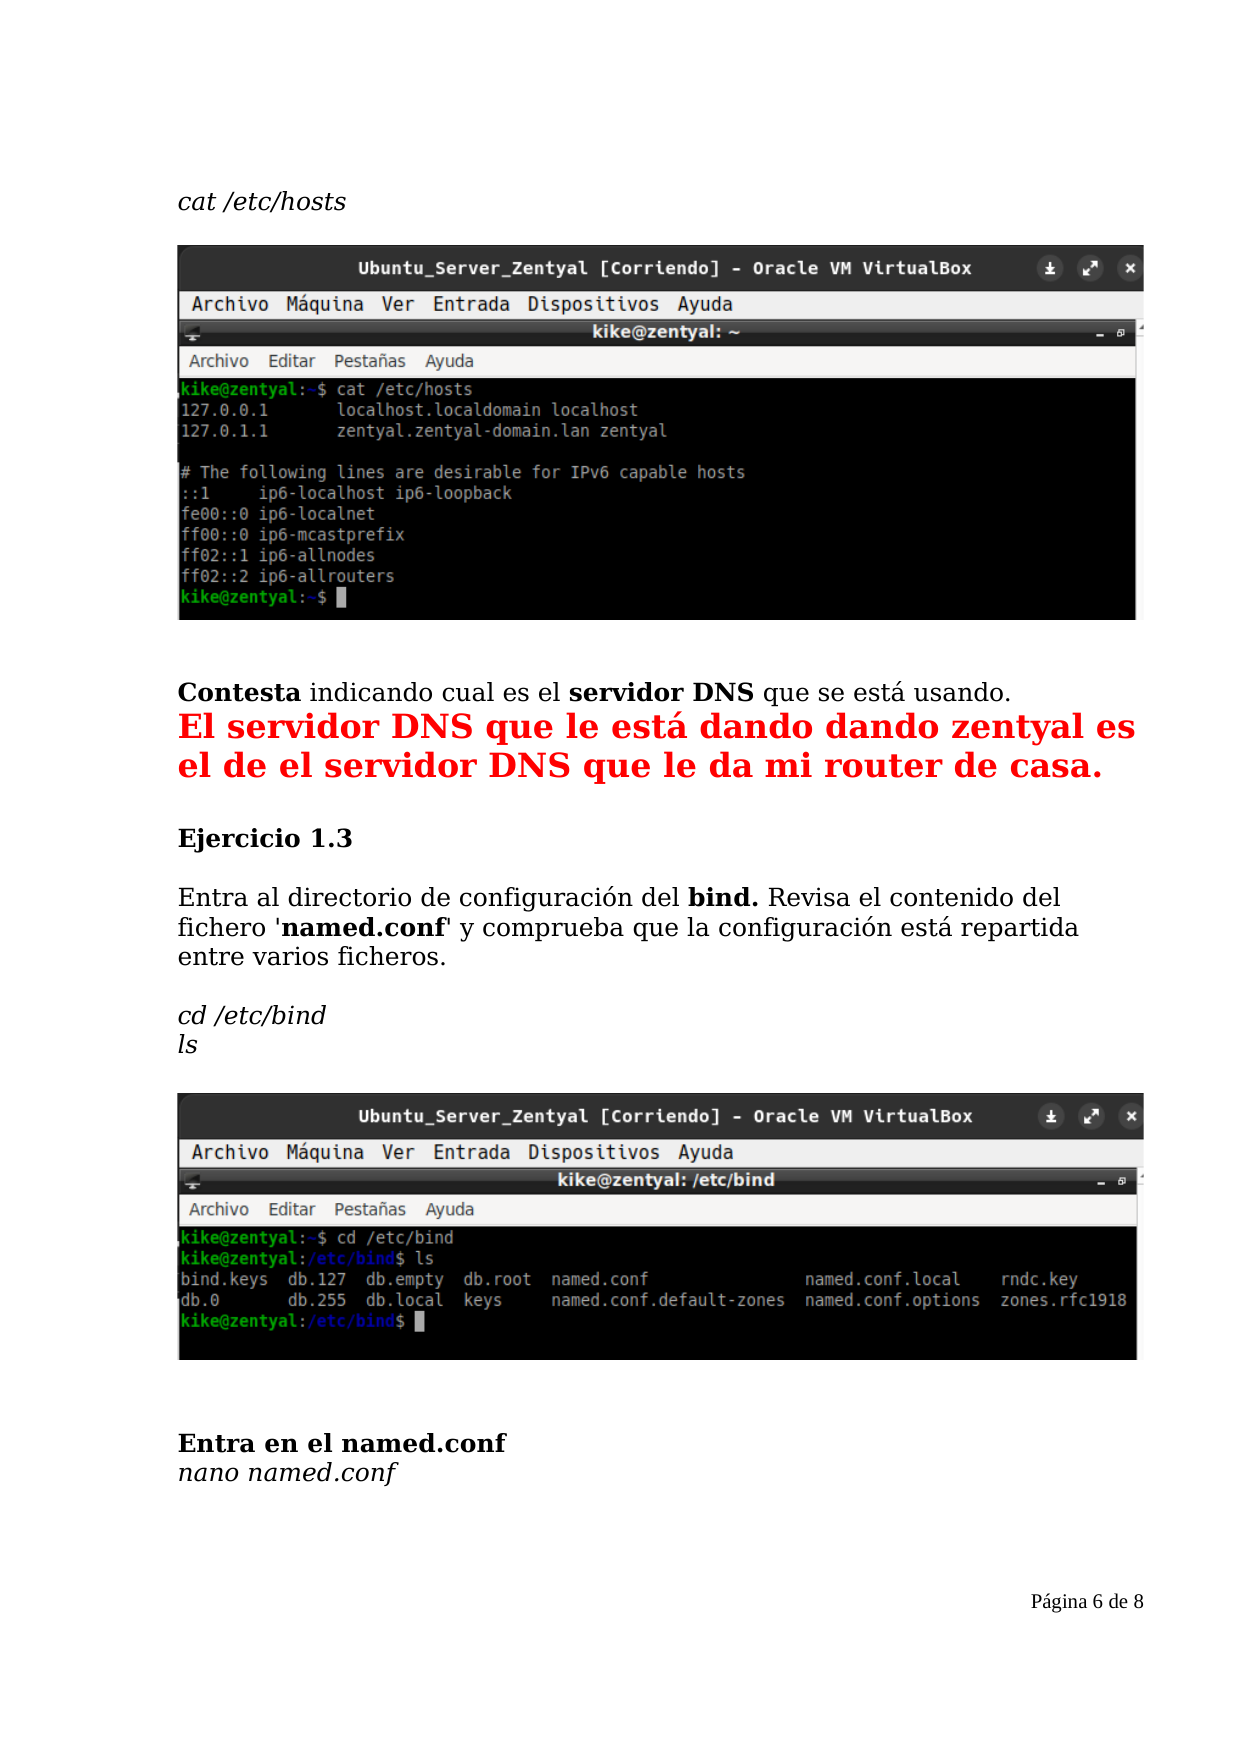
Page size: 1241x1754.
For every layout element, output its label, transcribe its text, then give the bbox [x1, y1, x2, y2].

text cat /etc/hosts [177, 187, 1144, 216]
text Ejercicio 1.3 [177, 824, 1144, 854]
text Contesta indicando cual es el servidor DNS que se está usando. [177, 678, 1144, 707]
text El servidor DNS que le está dando dando zentyal es el de el servidor DNS que le da mi router de casa. [177, 707, 1144, 785]
picture [177, 1093, 1144, 1360]
text cd /etc/bind [177, 1001, 1144, 1030]
text ls [177, 1030, 1144, 1059]
picture [177, 245, 1144, 620]
text Entra al directorio de configuración del bind. Revisa el contenido del fichero 'named.conf' y comprueba que la configuración está repartida entre varios ficheros. [177, 883, 1144, 972]
text Entra en el named.conf [177, 1428, 1144, 1458]
text nano named.conf [177, 1458, 1144, 1487]
